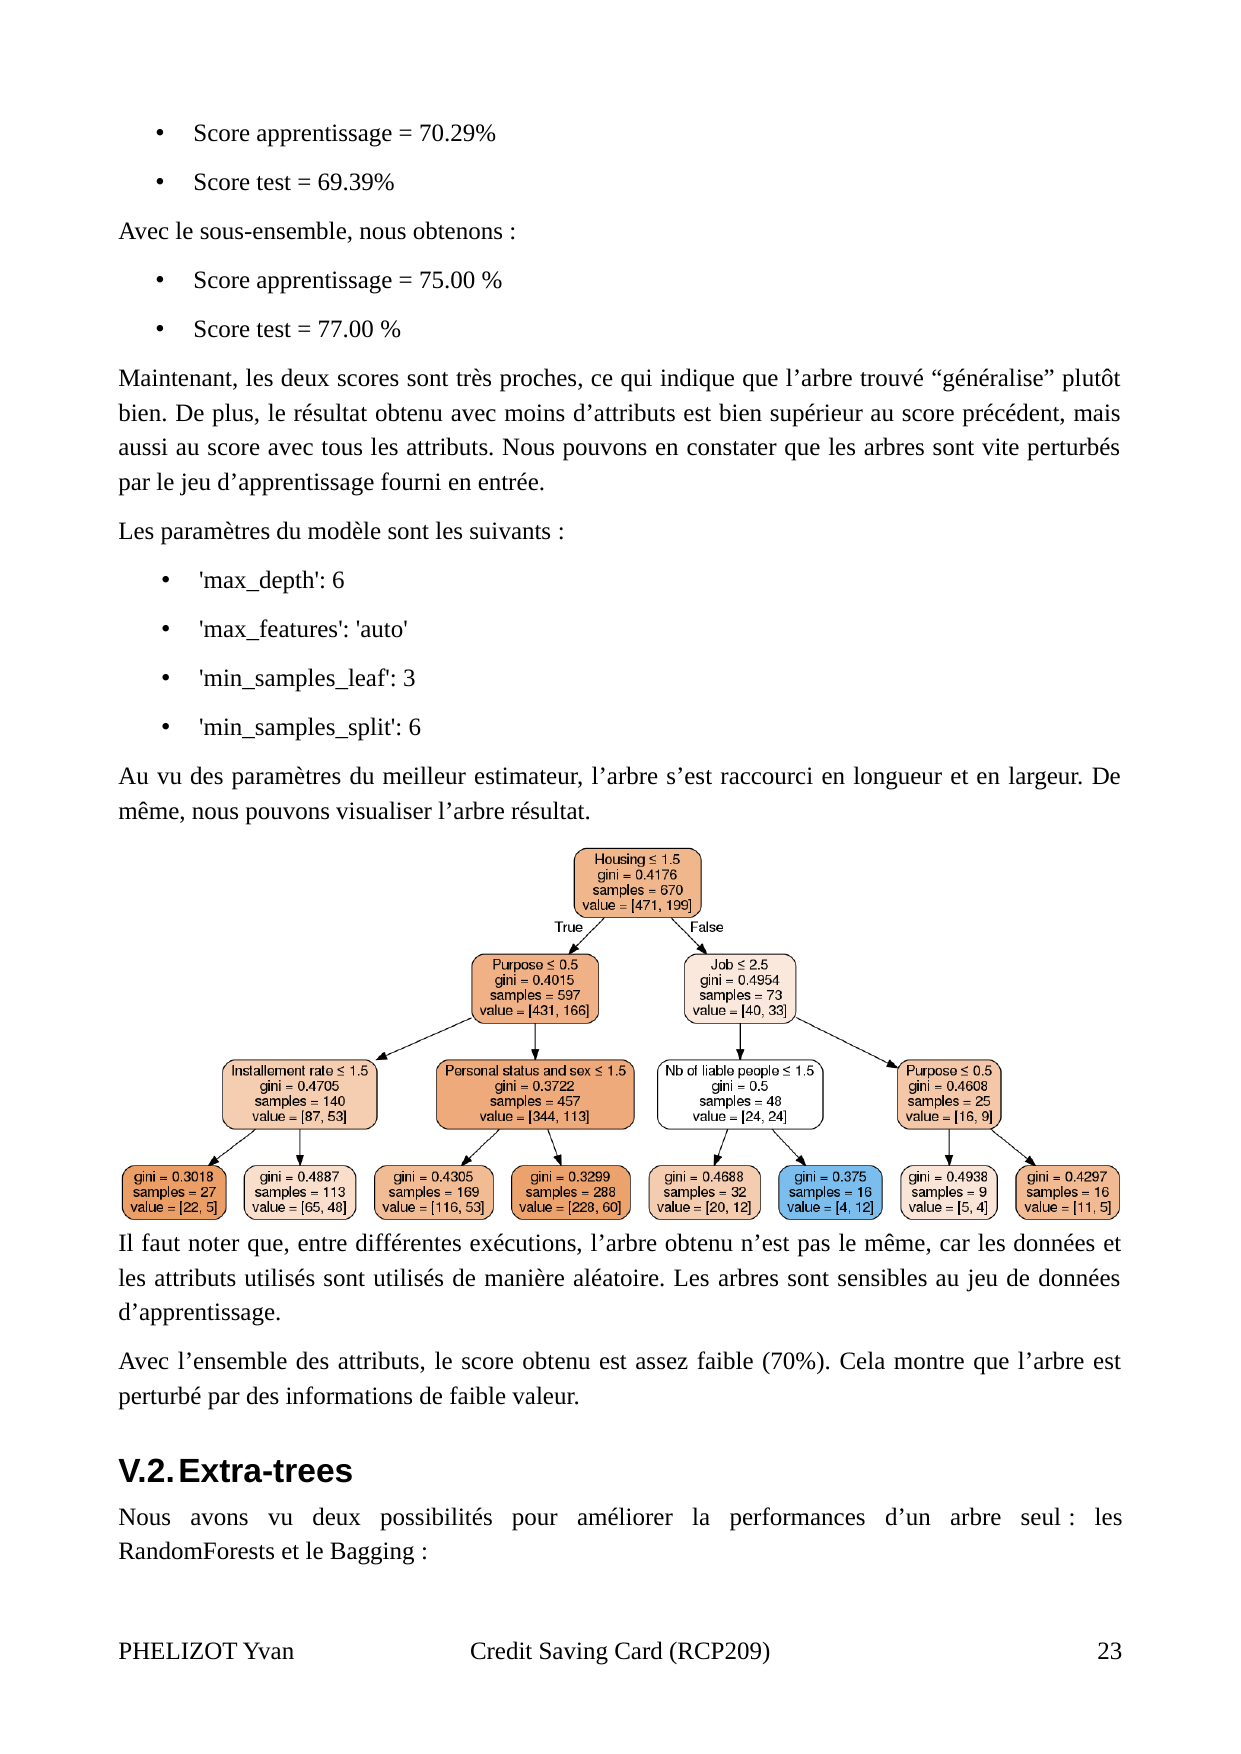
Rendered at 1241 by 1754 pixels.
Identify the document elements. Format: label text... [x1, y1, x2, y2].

text Avec le sous-ensemble, nous obtenons : [118, 216, 1122, 245]
list Score apprentissage = 75.00 % [156, 265, 1122, 294]
list Score test = 69.39% [156, 167, 1122, 196]
text Nous avons vu deux possibilités pour améliorer la performances d’un arbre seul : les RandomForests et le Bagging : [118, 1502, 1122, 1565]
list 'min_samples_split': 6 [161, 712, 1122, 741]
text Il faut noter que, entre différentes exécutions, l’arbre obtenu n’est pas le même, car les données et les attributs utilisés sont utilisés de manière aléatoire. Les arbres sont sensibles au jeu de données d’apprentissage. [118, 1223, 1122, 1326]
list 'min_samples_leaf': 3 [161, 663, 1122, 692]
text Avec l’ensemble des attributs, le score obtenu est assez faible (70%). Cela montre que l’arbre est perturbé par des informations de faible valeur. [118, 1346, 1122, 1409]
list Score test = 77.00 % [156, 314, 1122, 343]
list 'max_depth': 6 [161, 565, 1122, 594]
picture [118, 844, 1123, 1223]
list Score apprentissage = 70.29% [156, 118, 1122, 147]
text Au vu des paramètres du meilleur estimateur, l’arbre s’est raccourci en longueur et en largeur. De même, nous pouvons visualiser l’arbre résultat. [118, 761, 1122, 824]
text Les paramètres du modèle sont les suivants : [118, 516, 1122, 545]
list 'max_features': 'auto' [161, 614, 1122, 643]
subtitle Extra-trees [118, 1451, 1122, 1489]
text Maintenant, les deux scores sont très proches, ce qui indique que l’arbre trouvé “généralise” plutôt bien. De plus, le résultat obtenu avec moins d’attributs est bien supérieur au score précédent, mais aussi au score avec tous les attributs. Nous pouvons en constater que les arbres sont vite perturbés par le jeu d’apprentissage fourni en entrée. [118, 363, 1122, 496]
